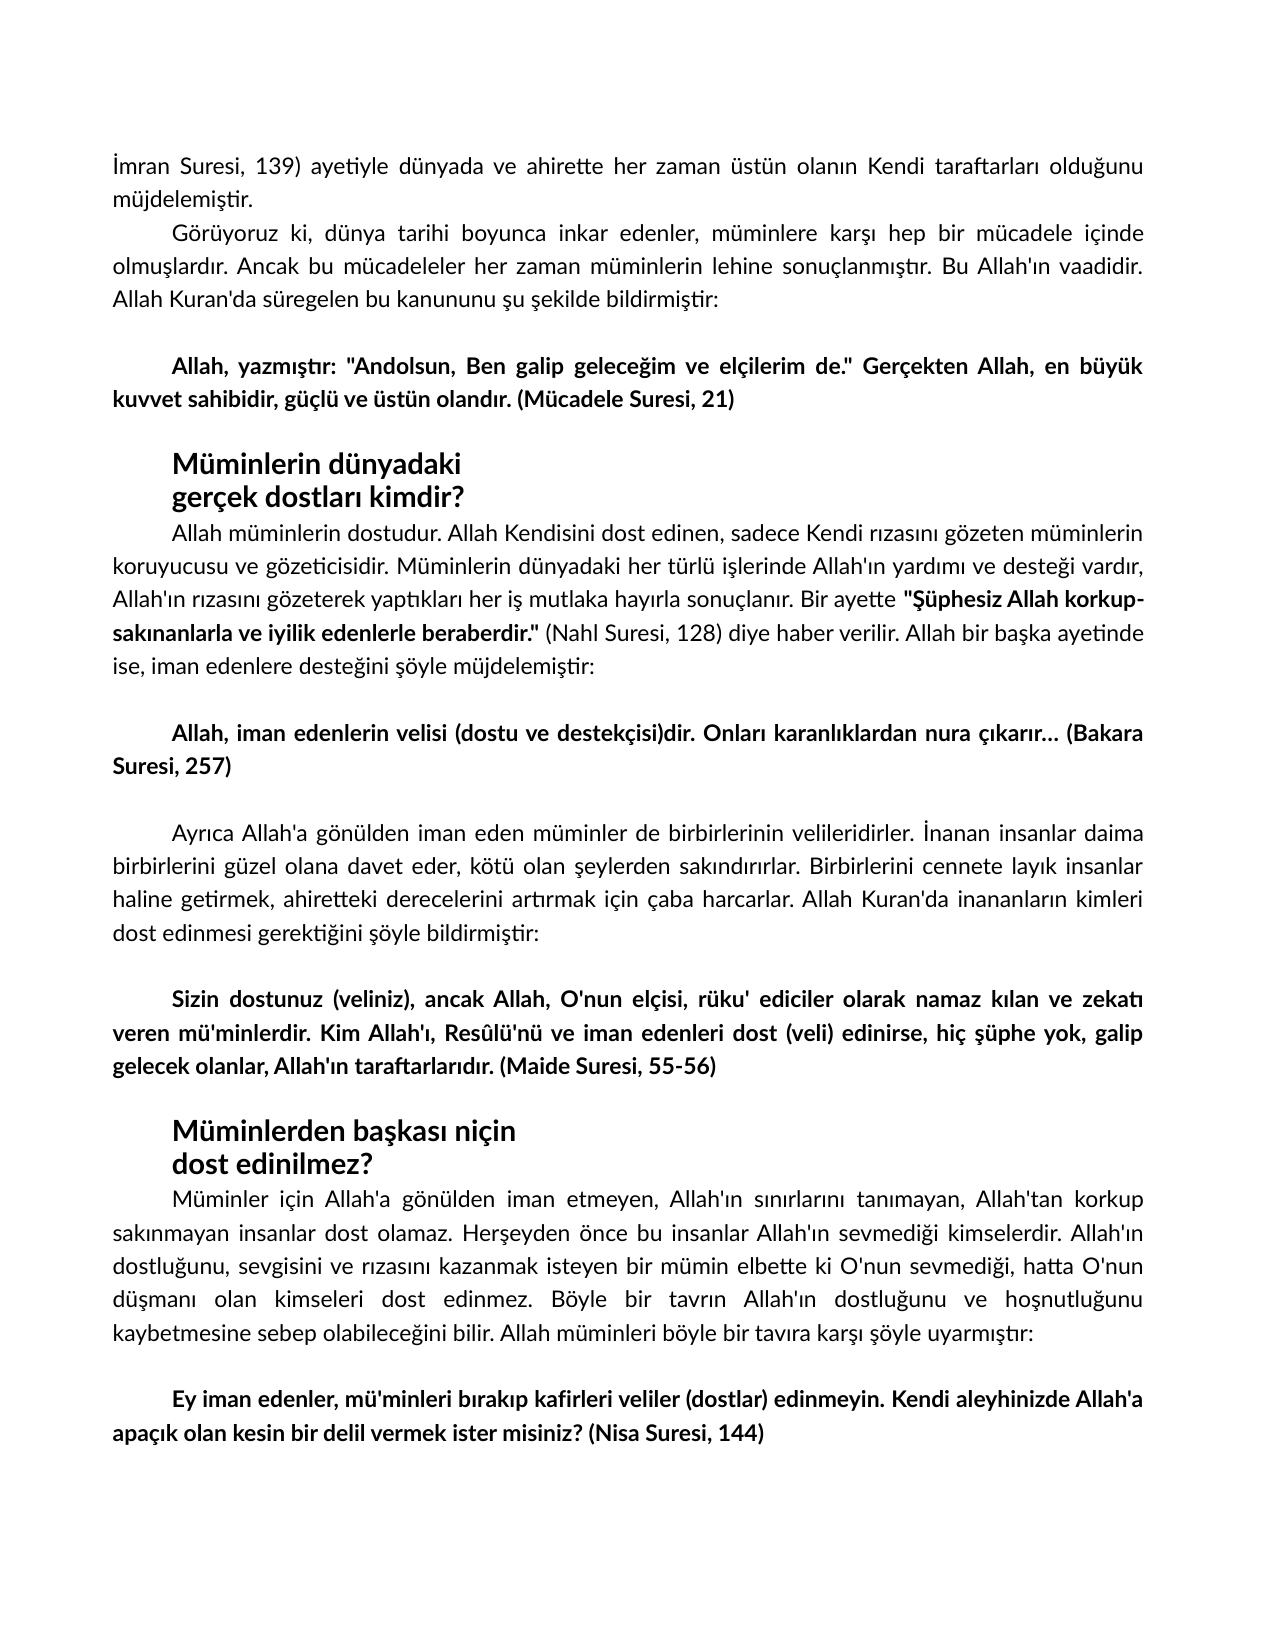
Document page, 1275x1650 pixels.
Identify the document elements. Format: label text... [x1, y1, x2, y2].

text Sizin dostunuz (veliniz), ancak Allah, O'nun elçisi, rüku' ediciler olarak namaz kılan ve zekatı veren mü'minlerdir. Kim Allah'ı, Resûlü'nü ve iman edenleri dost (veli) edinirse, hiç şüphe yok, galip gelecek olanlar, Allah'ın taraftarlarıdır. (Maide Suresi, 55-56) [112, 981, 1145, 1081]
text Müminlerden başkası niçin [112, 1114, 1145, 1148]
text Görüyoruz ki, dünya tarihi boyunca inkar edenler, müminlere karşı hep bir mücadele içinde olmuşlardır. Ancak bu mücadeleler her zaman müminlerin lehine sonuçlanmıştır. Bu Allah'ın vaadidir. Allah Kuran'da süregelen bu kanununu şu şekilde bildirmiştir: [112, 214, 1145, 314]
text Allah müminlerin dostudur. Allah Kendisini dost edinen, sadece Kendi rızasını gözeten müminlerin koruyucusu ve gözeticisidir. Müminlerin dünyadaki her türlü işlerinde Allah'ın yardımı ve desteği vardır, Allah'ın rızasını gözeterek yaptıkları her iş mutlaka hayırla sonuçlanır. Bir ayette "Şüphesiz Allah korkup-sakınanlarla ve iyilik edenlerle beraberdir." (Nahl Suresi, 128) diye haber verilir. Allah bir başka ayetinde ise, iman edenlere desteğini şöyle müjdelemiştir: [112, 514, 1145, 681]
text Ey iman edenler, mü'minleri bırakıp kafirleri veliler (dostlar) edinmeyin. Kendi aleyhinizde Allah'a apaçık olan kesin bir delil vermek ister misiniz? (Nisa Suresi, 144) [112, 1381, 1145, 1448]
text gerçek dostları kimdir? [112, 481, 1145, 514]
text İmran Suresi, 139) ayetiyle dünyada ve ahirette her zaman üstün olanın Kendi taraftarları olduğunu müjdelemiştir. [112, 148, 1145, 214]
text Müminler için Allah'a gönülden iman etmeyen, Allah'ın sınırlarını tanımayan, Allah'tan korkup sakınmayan insanlar dost olamaz. Herşeyden önce bu insanlar Allah'ın sevmediği kimselerdir. Allah'ın dostluğunu, sevgisini ve rızasını kazanmak isteyen bir mümin elbette ki O'nun sevmediği, hatta O'nun düşmanı olan kimseleri dost edinmez. Böyle bir tavrın Allah'ın dostluğunu ve hoşnutluğunu kaybetmesine sebep olabileceğini bilir. Allah müminleri böyle bir tavıra karşı şöyle uyarmıştır: [112, 1181, 1145, 1348]
text Ayrıca Allah'a gönülden iman eden müminler de birbirlerinin velileridirler. İnanan insanlar daima birbirlerini güzel olana davet eder, kötü olan şeylerden sakındırırlar. Birbirlerini cennete layık insanlar haline getirmek, ahiretteki derecelerini artırmak için çaba harcarlar. Allah Kuran'da inananların kimleri dost edinmesi gerektiğini şöyle bildirmiştir: [112, 814, 1145, 948]
text Allah, yazmıştır: "Andolsun, Ben galip geleceğim ve elçilerim de." Gerçekten Allah, en büyük kuvvet sahibidir, güçlü ve üstün olandır. (Mücadele Suresi, 21) [112, 348, 1145, 414]
text dost edinilmez? [112, 1148, 1145, 1181]
text Müminlerin dünyadaki [112, 448, 1145, 481]
text Allah, iman edenlerin velisi (dostu ve destekçisi)dir. Onları karanlıklardan nura çıkarır… (Bakara Suresi, 257) [112, 714, 1145, 781]
